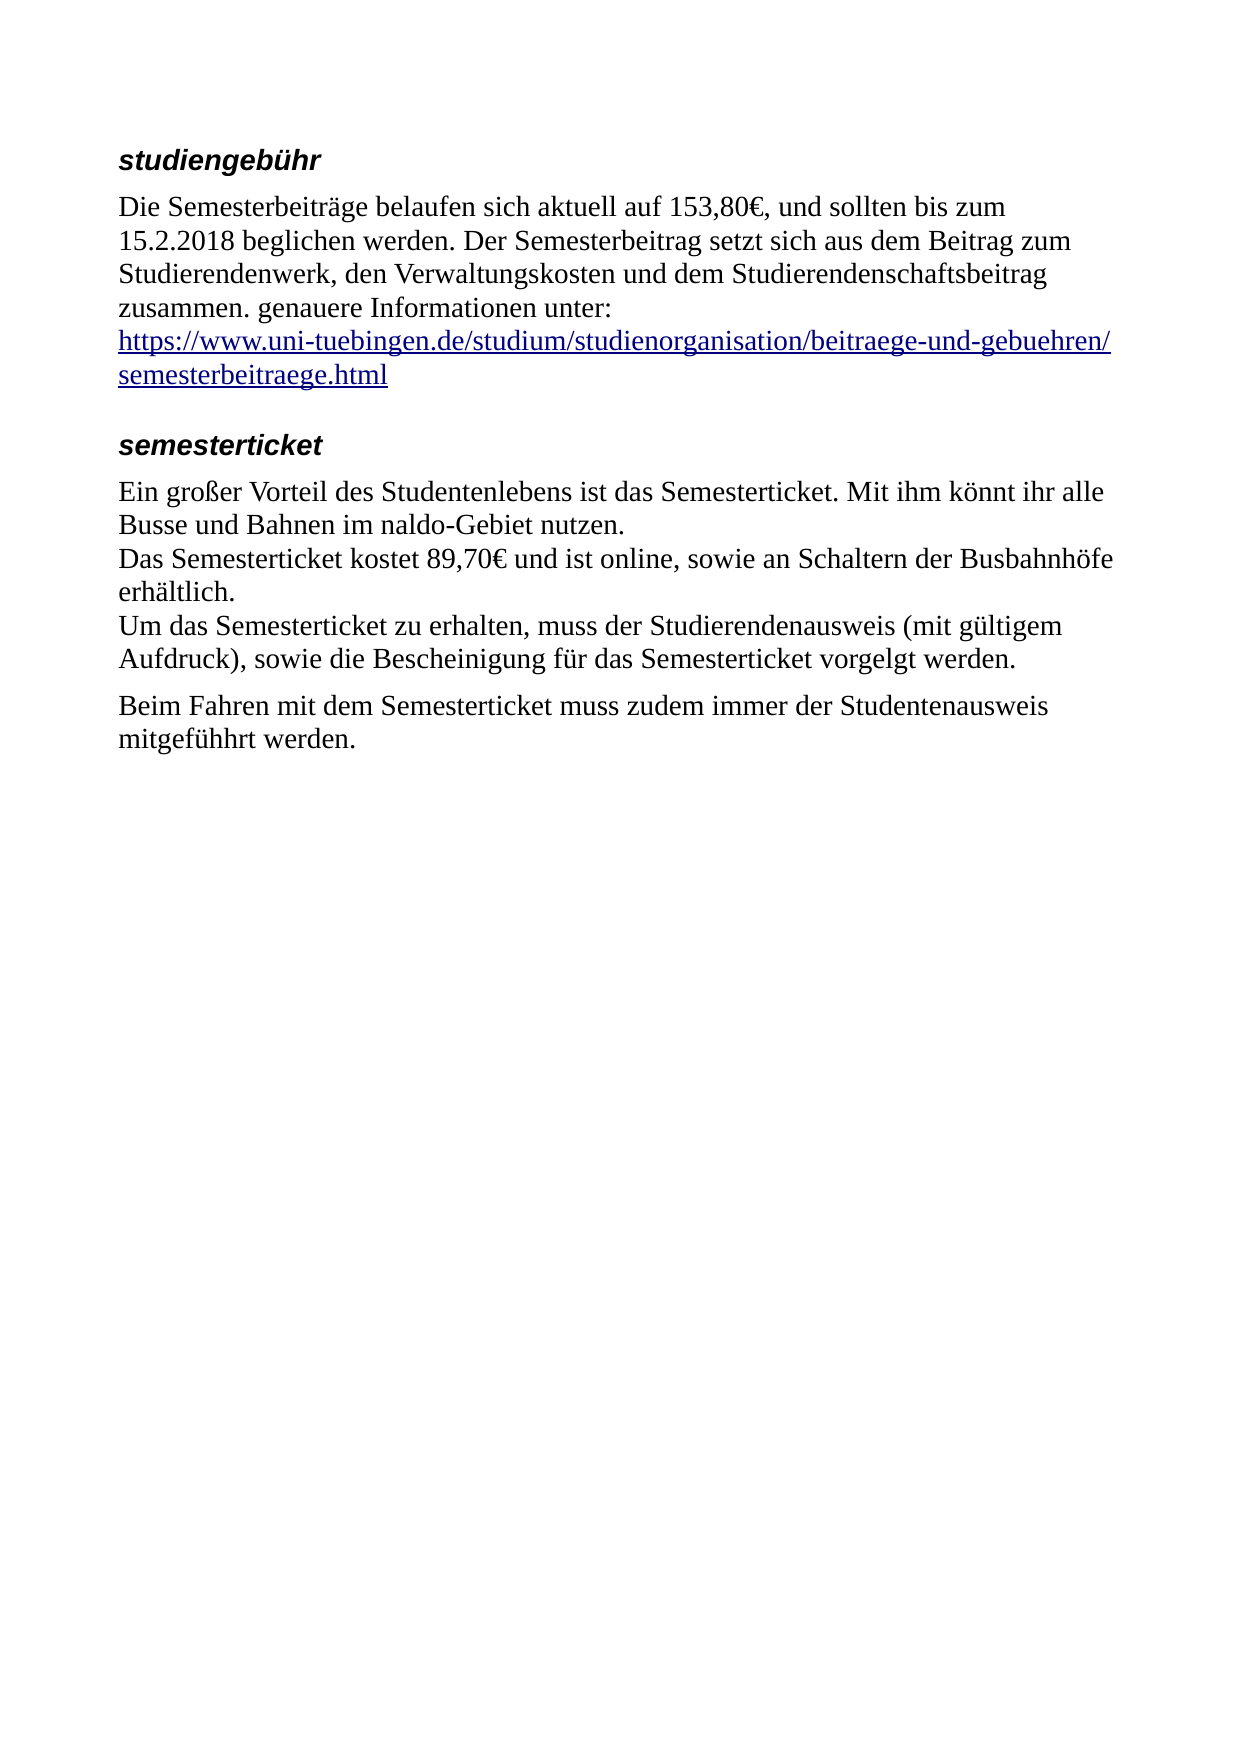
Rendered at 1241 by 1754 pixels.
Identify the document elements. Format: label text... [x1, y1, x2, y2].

text Die Semesterbeiträge belaufen sich aktuell auf 153,80€, und sollten bis zum 15.2.2018 beglichen werden. Der Semesterbeitrag setzt sich aus dem Beitrag zum Studierendenwerk, den Verwaltungskosten und dem Studierendenschaftsbeitrag zusammen. genauere Informationen unter: https://www.uni-tuebingen.de/studium/studienorganisation/beitraege-und-gebuehren/semesterbeitraege.html [118, 189, 1122, 390]
text Ein großer Vorteil des Studentenlebens ist das Semesterticket. Mit ihm könnt ihr alle Busse und Bahnen im naldo-Gebiet nutzen. Das Semesterticket kostet 89,70€ und ist online, sowie an Schaltern der Busbahnhöfe erhältlich. Um das Semesterticket zu erhalten, muss der Studierendenausweis (mit gültigem Aufdruck), sowie die Bescheinigung für das Semesterticket vorgelgt werden. [118, 474, 1122, 675]
subtitle semesterticket [118, 428, 1122, 461]
subtitle studiengebühr [118, 143, 1122, 177]
text Beim Fahren mit dem Semesterticket muss zudem immer der Studentenausweis mitgefühhrt werden. [118, 688, 1122, 755]
